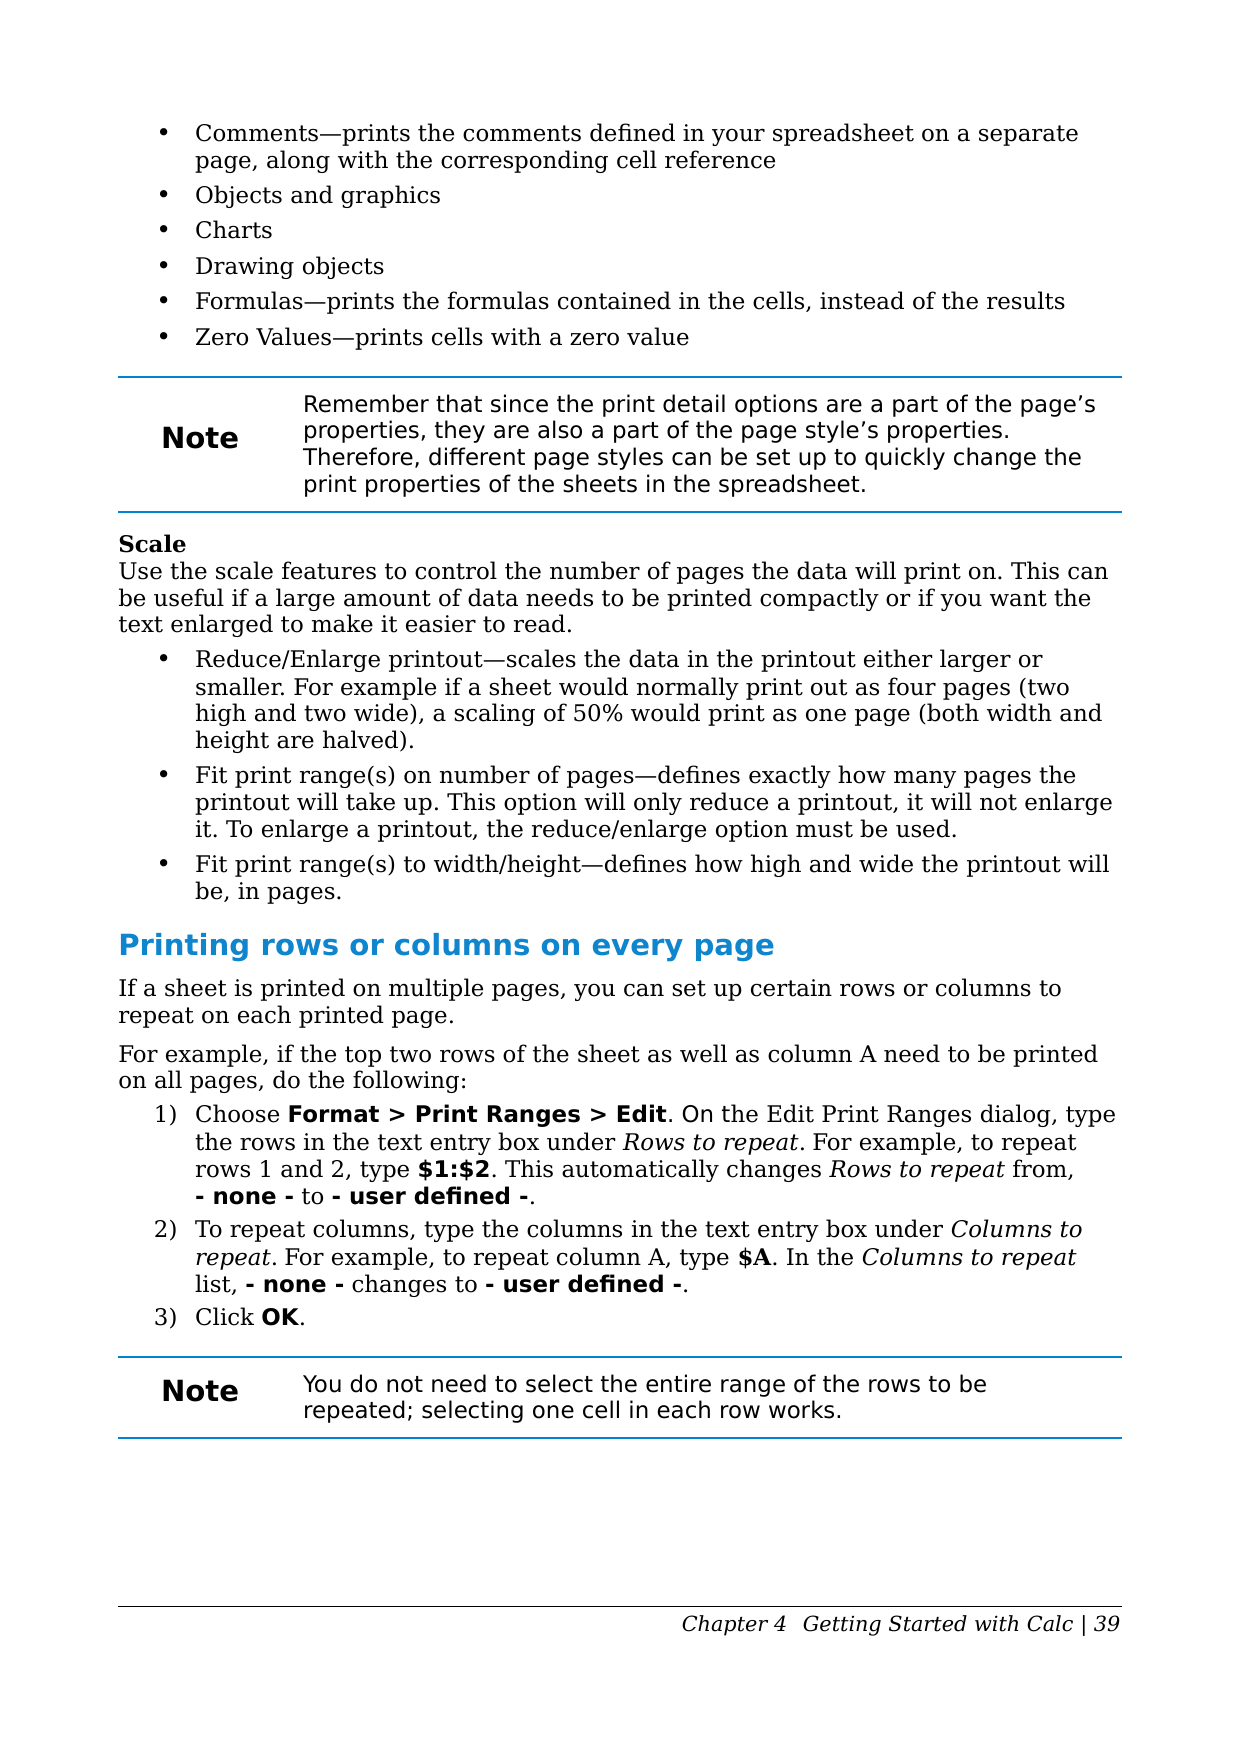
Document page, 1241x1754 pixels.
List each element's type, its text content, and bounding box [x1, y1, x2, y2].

list Drawing objects [156, 251, 1122, 280]
list For example, if the top two rows of the sheet as well as column A need to be printed on all pages, do the following: [118, 1041, 1122, 1094]
list Click OK. [177, 1304, 1122, 1331]
list Fit print range(s) to width/height—defines how high and wide the printout will be, in pages. [156, 849, 1122, 904]
list Fit print range(s) on number of pages—defines exactly how many pages the printout will take up. This option will only reduce a printout, it will not enlarge it. To enlarge a printout, the reduce/enlarge option must be used. [156, 760, 1122, 842]
list Use the scale features to control the number of pages the data will print on. This can be useful if a large amount of data needs to be printed compactly or if you want the text enlarged to make it easier to read. [118, 558, 1122, 638]
table_header Note [118, 378, 281, 511]
table_header Note [118, 1358, 281, 1437]
table_header Remember that since the print detail options are a part of the page’s properties, they are also a part of the page style’s properties. Therefore, different page styles can be set up to quickly change the print properties of the sheets in the spreadsheet. [281, 378, 1122, 511]
text If a sheet is printed on multiple pages, you can set up certain rows or columns to repeat on each printed page. [118, 975, 1122, 1028]
list Reduce/Enlarge printout—scales the data in the printout either larger or smaller. For example if a sheet would normally print out as four pages (two high and two wide), a scaling of 50% would print as one page (both width and height are halved). [156, 644, 1122, 754]
subtitle Printing rows or columns on every page [118, 929, 1122, 963]
list Objects and graphics [156, 180, 1122, 209]
list Charts [156, 216, 1122, 245]
list Comments—prints the comments defined in your spreadsheet on a separate page, along with the corresponding cell reference [156, 118, 1122, 174]
list Zero Values—prints cells with a zero value [156, 322, 1122, 351]
table_header You do not need to select the entire range of the rows to be repeated; selecting one cell in each row works. [281, 1358, 1122, 1437]
list Formulas—prints the formulas contained in the cells, instead of the results [156, 286, 1122, 316]
text Scale [118, 531, 1122, 558]
list To repeat columns, type the columns in the text entry box under Columns to repeat. For example, to repeat column A, type $A. In the Columns to repeat list, - none - changes to - user defined -. [177, 1216, 1122, 1298]
list Choose Format > Print Ranges > Edit. On the Edit Print Ranges dialog, type the rows in the text entry box under Rows to repeat. For example, to repeat rows 1 and 2, type $1:$2. This automatically changes Rows to repeat from, - none - to - user defined -. [177, 1101, 1122, 1209]
